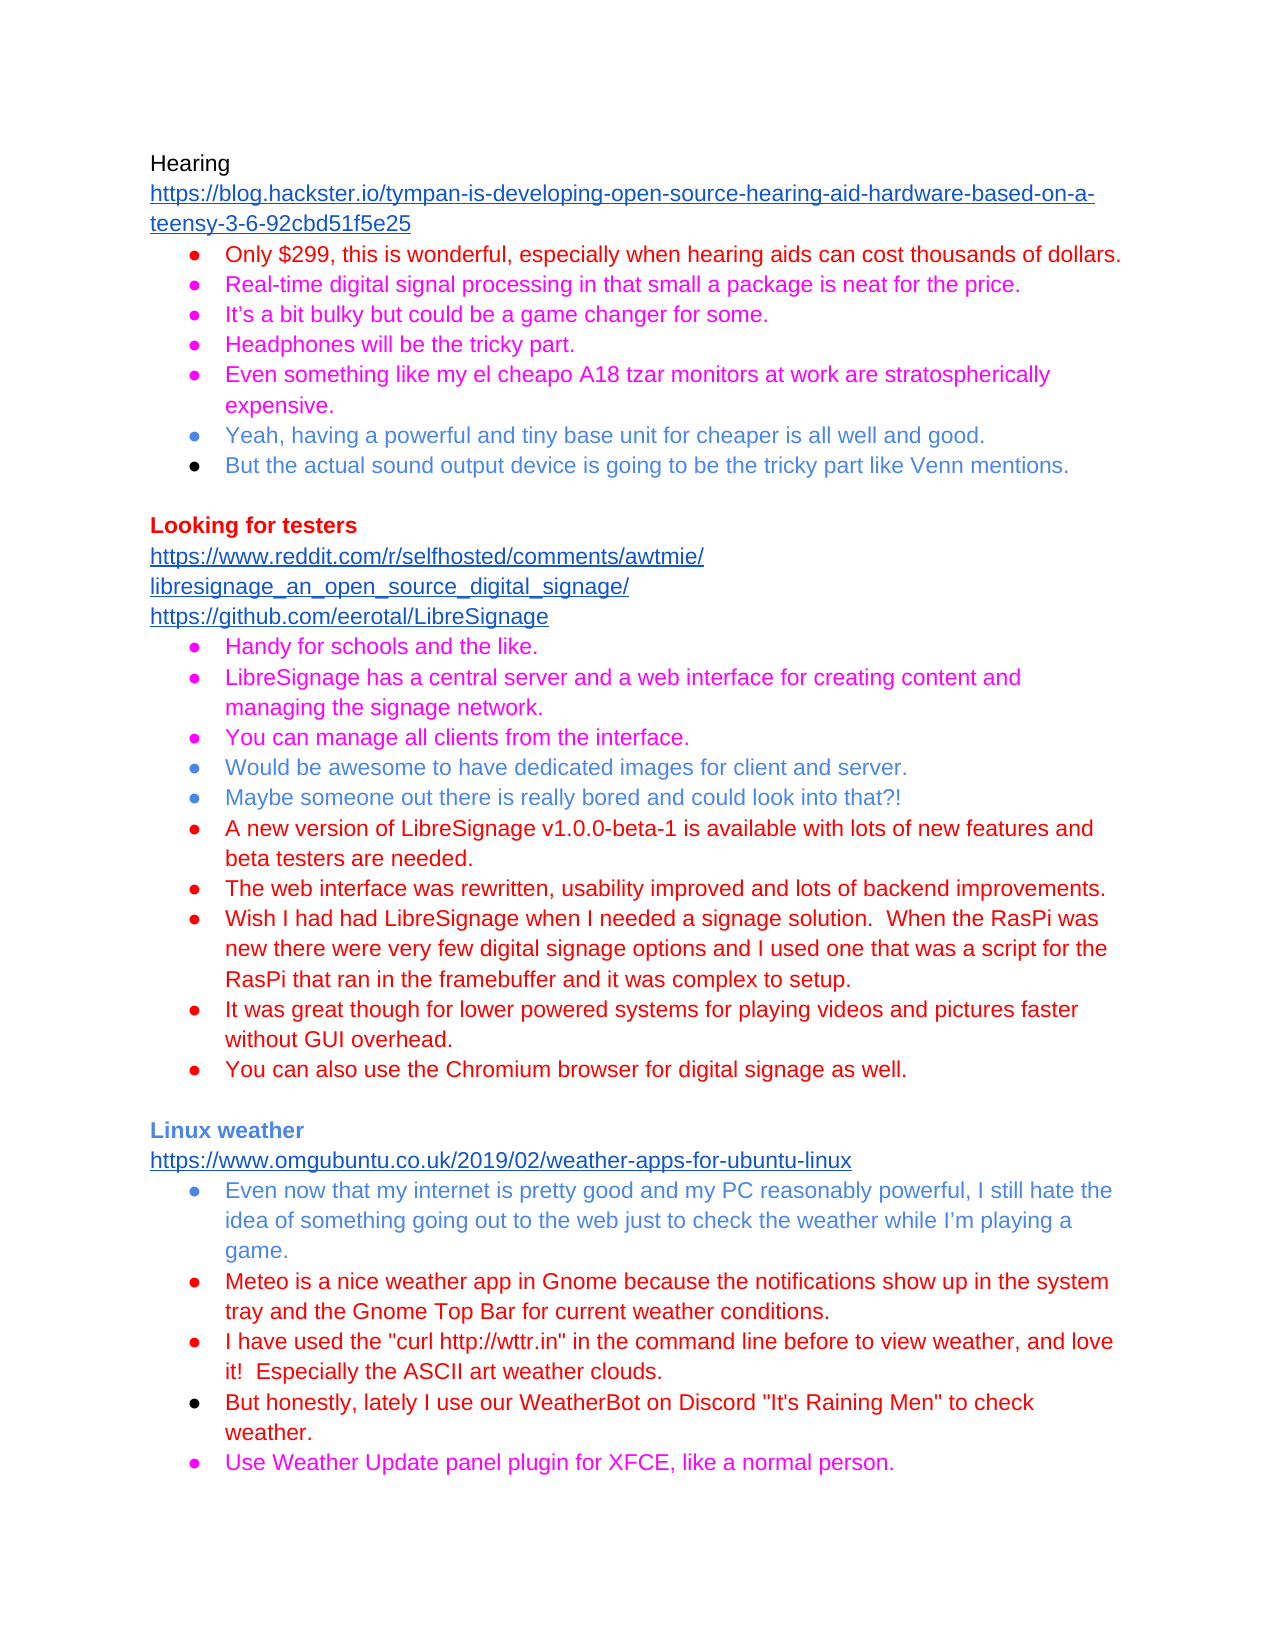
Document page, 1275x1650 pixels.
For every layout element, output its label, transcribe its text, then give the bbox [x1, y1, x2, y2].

list But honestly, lately I use our WeatherBot on Discord "It's Raining Men" to check weather. [187, 1388, 1125, 1445]
list Maybe someone out there is really bored and could look into that?! [187, 784, 1125, 811]
text https://github.com/eerotal/LibreSignage [150, 603, 1125, 629]
list Use Weather Update panel plugin for XFCE, like a normal person. [187, 1449, 1125, 1475]
list LibreSignage has a central server and a web interface for creating content and managing the signage network. [187, 663, 1125, 720]
list But the actual sound output device is going to be the tricky part like Venn mentions. [187, 452, 1125, 478]
list Even now that my internet is pretty good and my PC reasonably powerful, I still hate the idea of something going out to the web just to check the weather while I’m playing a game. [187, 1177, 1125, 1264]
list Wish I had had LibreSignage when I needed a signage solution. When the RasPi was new there were very few digital signage options and I used one that was a script for the RasPi that ran in the framebuffer and it was complex to setup. [187, 905, 1125, 992]
list Even something like my el cheapo A18 tzar monitors at work are stratospherically expensive. [187, 361, 1125, 418]
list It was great though for lower powered systems for playing videos and pictures faster without GUI overhead. [187, 996, 1125, 1052]
list Would be awesome to have dedicated images for client and server. [187, 754, 1125, 781]
list Only $299, this is wonderful, especially when hearing aids can cost thousands of dollars. [187, 241, 1125, 267]
list Headphones will be the tricky part. [187, 331, 1125, 358]
list It’s a bit bulky but could be a game changer for some. [187, 301, 1125, 327]
list Meteo is a nice weather app in Gnome because the notifications show up in the system tray and the Gnome Top Bar for current weather conditions. [187, 1268, 1125, 1324]
list Real-time digital signal processing in that small a package is neat for the price. [187, 271, 1125, 297]
list You can also use the Chromium browser for digital signage as well. [187, 1056, 1125, 1083]
text Linux weather [150, 1117, 1125, 1143]
text Hearing [150, 150, 1125, 176]
list The web interface was rewritten, usability improved and lots of backend improvements. [187, 875, 1125, 901]
text https://blog.hackster.io/tympan-is-developing-open-source-hearing-aid-hardware-based-on-a-teensy-3-6-92cbd51f5e25 [150, 180, 1125, 237]
list You can manage all clients from the interface. [187, 724, 1125, 750]
list I have used the "curl http://wttr.in" in the command line before to view weather, and love it! Especially the ASCII art weather clouds. [187, 1328, 1125, 1385]
list Handy for schools and the like. [187, 633, 1125, 660]
list A new version of LibreSignage v1.0.0-beta-1 is available with lots of new features and beta testers are needed. [187, 814, 1125, 871]
text https://www.reddit.com/r/selfhosted/comments/awtmie/libresignage_an_open_source_digital_signage/ [150, 543, 1125, 599]
text https://www.omgubuntu.co.uk/2019/02/weather-apps-for-ubuntu-linux [150, 1147, 1125, 1173]
list Yeah, having a powerful and tiny base unit for cheaper is all well and good. [187, 422, 1125, 448]
text Looking for testers [150, 512, 1125, 539]
